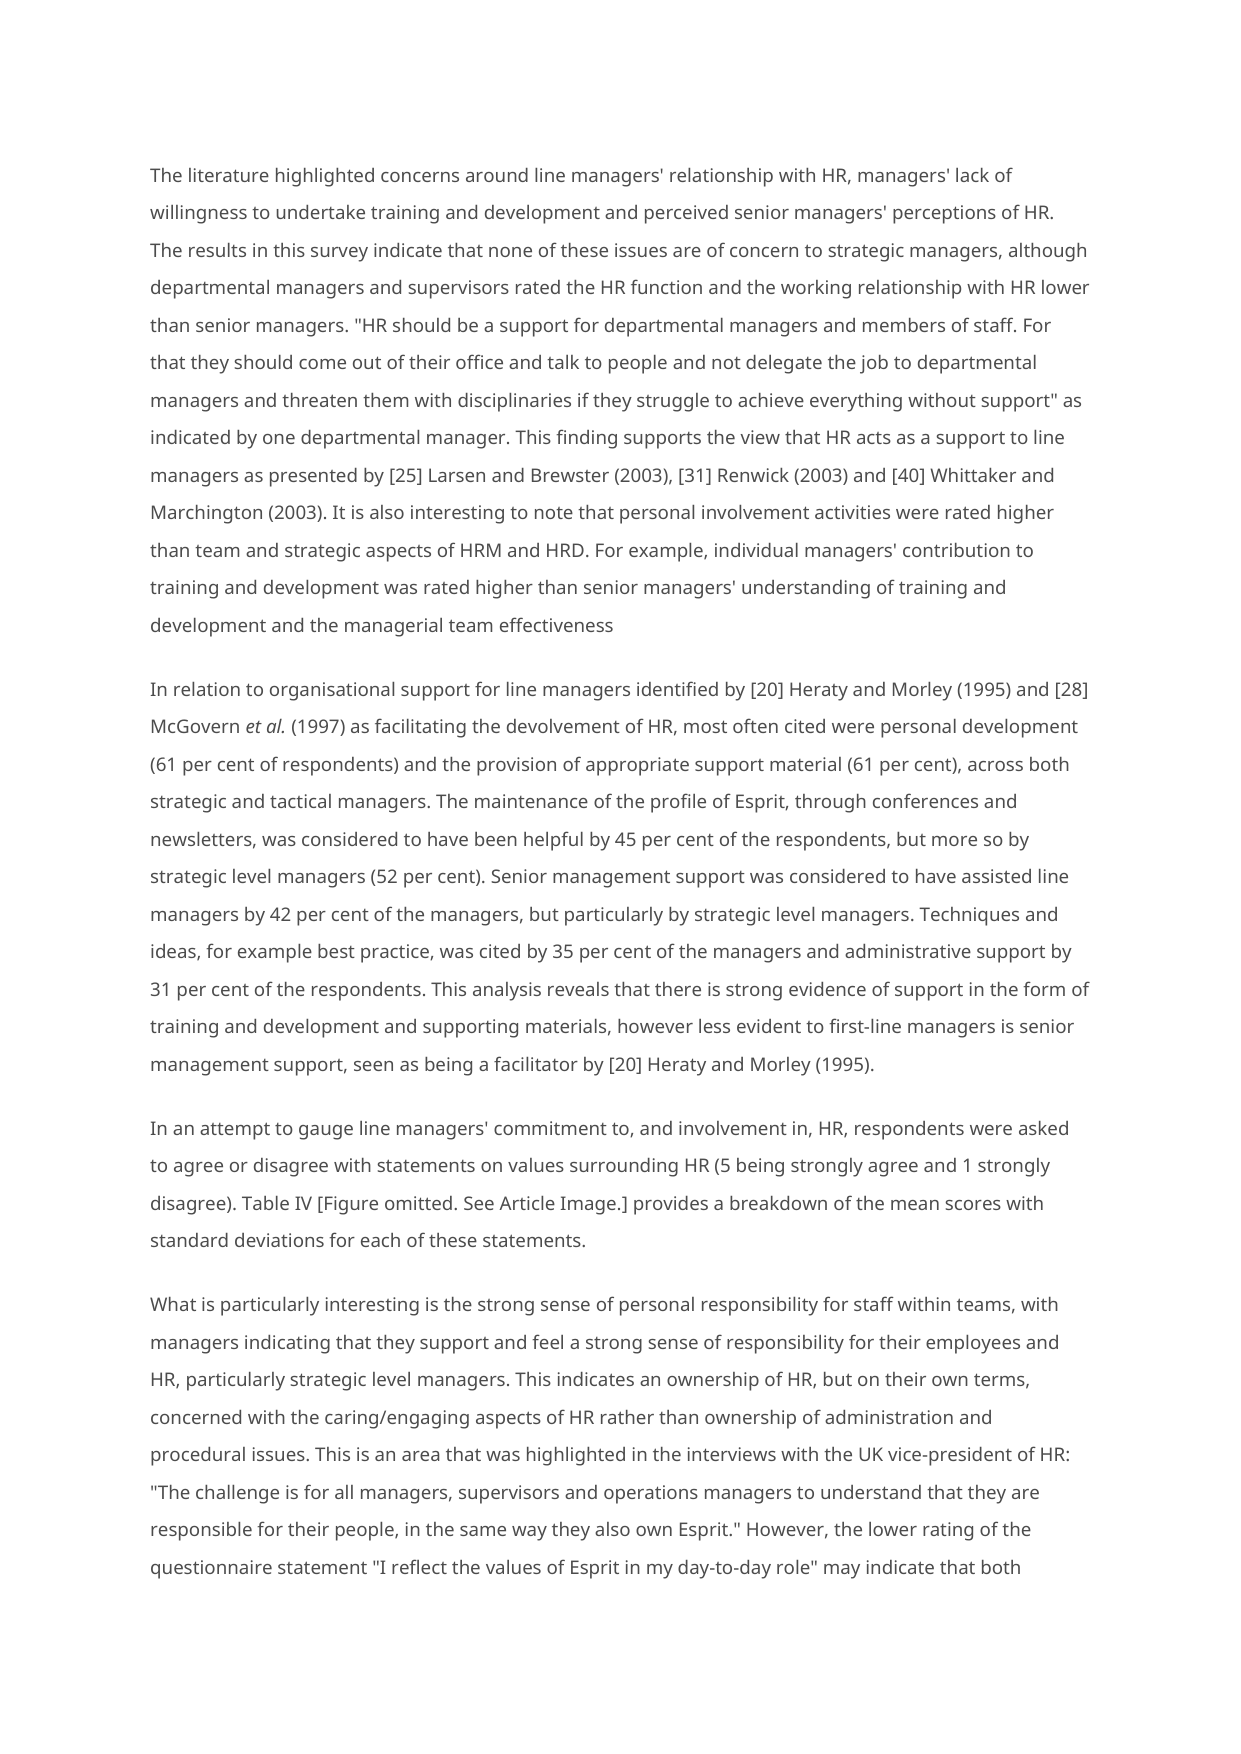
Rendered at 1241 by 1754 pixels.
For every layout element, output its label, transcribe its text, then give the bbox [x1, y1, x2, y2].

text The literature highlighted concerns around line managers' relationship with HR, managers' lack of willingness to undertake training and development and perceived senior managers' perceptions of HR. The results in this survey indicate that none of these issues are of concern to strategic managers, although departmental managers and supervisors rated the HR function and the working relationship with HR lower than senior managers. "HR should be a support for departmental managers and members of staff. For that they should come out of their office and talk to people and not delegate the job to departmental managers and threaten them with disciplinaries if they struggle to achieve everything without support" as indicated by one departmental manager. This finding supports the view that HR acts as a support to line managers as presented by [25] Larsen and Brewster (2003), [31] Renwick (2003) and [40] Whittaker and Marchington (2003). It is also interesting to note that personal involvement activities were rated higher than team and strategic aspects of HRM and HRD. For example, individual managers' contribution to training and development was rated higher than senior managers' understanding of training and development and the managerial team effectiveness [150, 150, 1090, 637]
text In an attempt to gauge line managers' commitment to, and involvement in, HR, respondents were asked to agree or disagree with statements on values surrounding HR (5 being strongly agree and 1 strongly disagree). Table IV [Figure omitted. See Article Image.] provides a breakdown of the mean scores with standard deviations for each of these statements. [150, 1103, 1090, 1253]
text What is particularly interesting is the strong sense of personal responsibility for staff within teams, with managers indicating that they support and feel a strong sense of responsibility for their employees and HR, particularly strategic level managers. This indicates an ownership of HR, but on their own terms, concerned with the caring/engaging aspects of HR rather than ownership of administration and procedural issues. This is an area that was highlighted in the interviews with the UK vice-president of HR: "The challenge is for all managers, supervisors and operations managers to understand that they are responsible for their people, in the same way they also own Esprit." However, the lower rating of the questionnaire statement "I reflect the values of Esprit in my day-to-day role" may indicate that both [150, 1280, 1090, 1580]
text In relation to organisational support for line managers identified by [20] Heraty and Morley (1995) and [28] McGovern et al. (1997) as facilitating the devolvement of HR, most often cited were personal development (61 per cent of respondents) and the provision of appropriate support material (61 per cent), across both strategic and tactical managers. The maintenance of the profile of Esprit, through conferences and newsletters, was considered to have been helpful by 45 per cent of the respondents, but more so by strategic level managers (52 per cent). Senior management support was considered to have assisted line managers by 42 per cent of the managers, but particularly by strategic level managers. Techniques and ideas, for example best practice, was cited by 35 per cent of the managers and administrative support by 31 per cent of the respondents. This analysis reveals that there is strong evidence of support in the form of training and development and supporting materials, however less evident to first-line managers is senior management support, seen as being a facilitator by [20] Heraty and Morley (1995). [150, 664, 1090, 1077]
